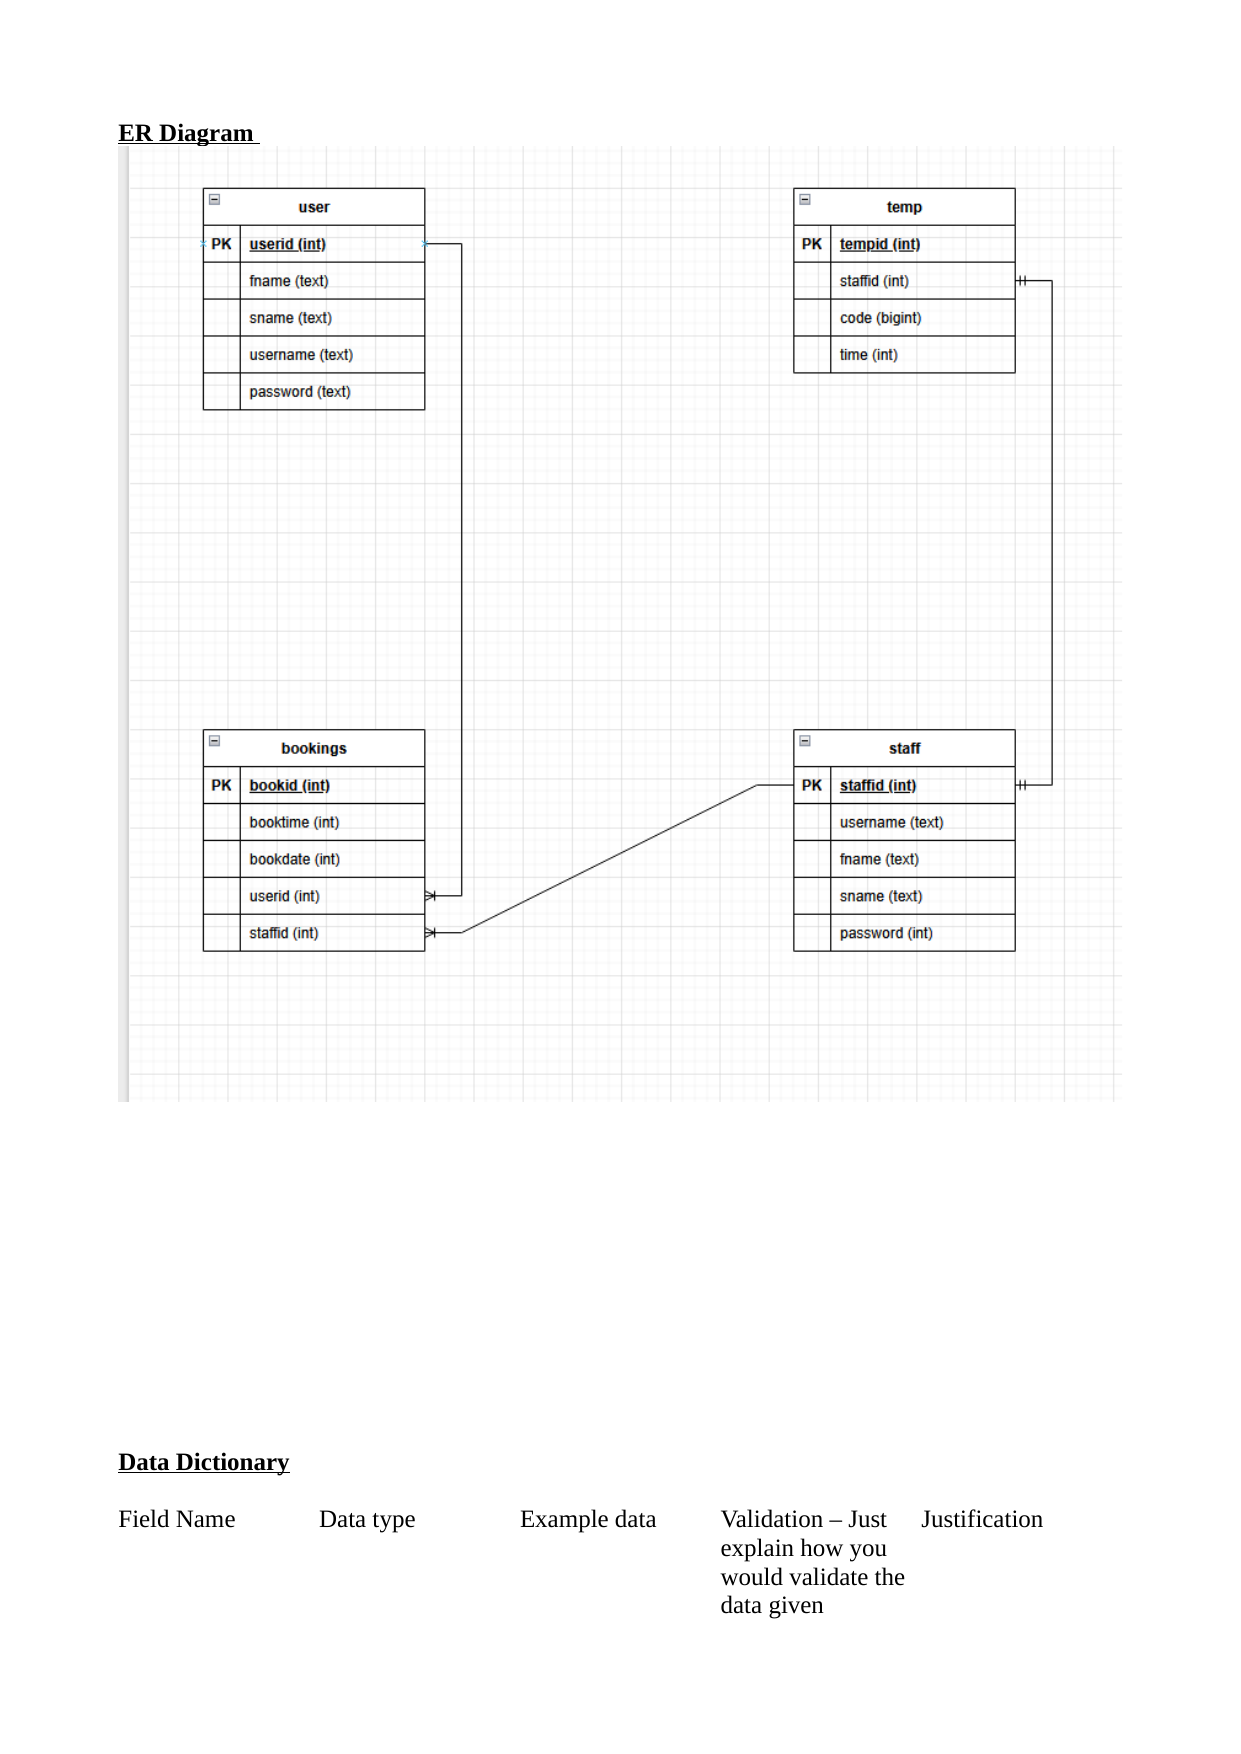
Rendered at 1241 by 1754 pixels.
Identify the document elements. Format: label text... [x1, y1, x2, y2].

table_header Data type [319, 1504, 520, 1619]
table_header Validation – Just explain how you would validate the data given [720, 1504, 921, 1619]
text Data Dictionary [118, 1447, 1122, 1475]
table_header Field Name [118, 1504, 319, 1619]
text ER Diagram [118, 118, 1122, 146]
table_header Example data [520, 1504, 720, 1619]
table_header Justification [921, 1504, 1122, 1619]
picture [118, 146, 1123, 1102]
